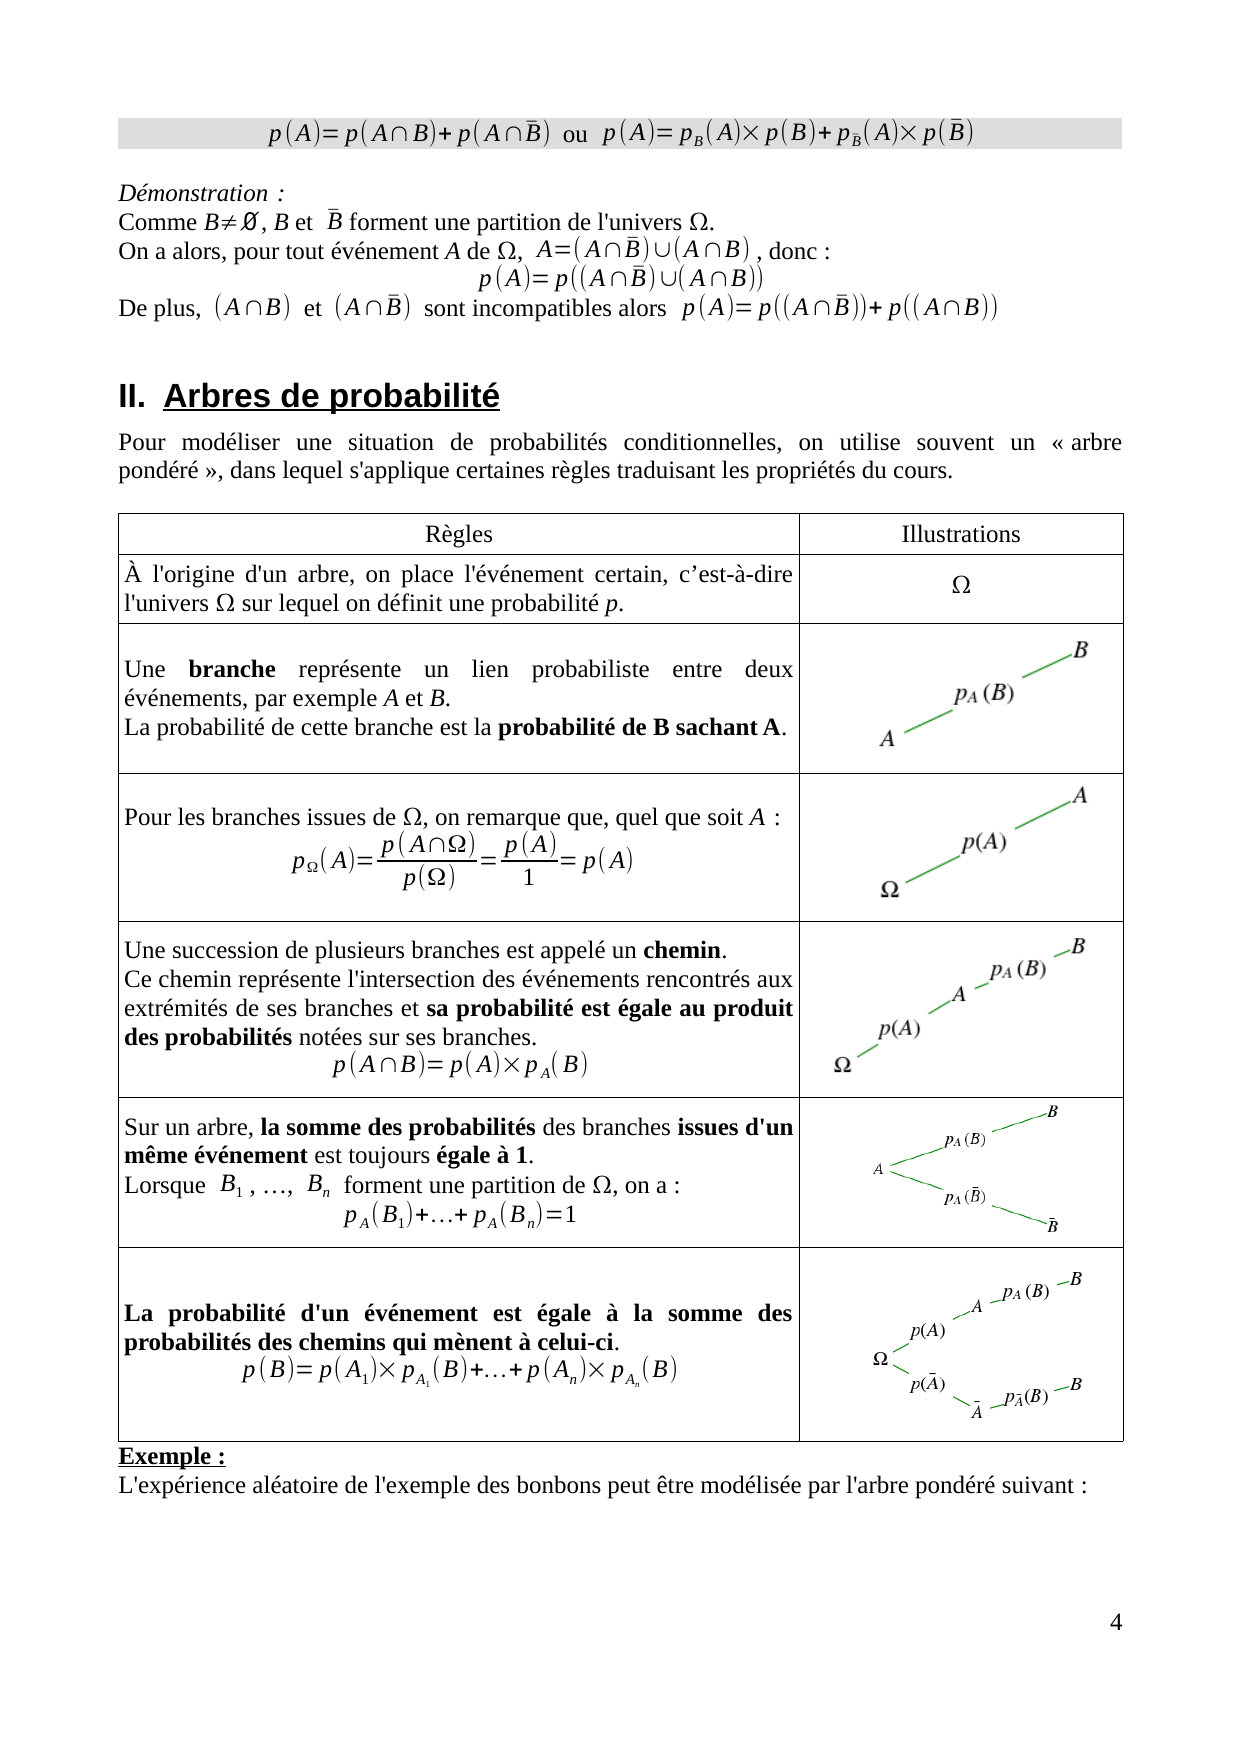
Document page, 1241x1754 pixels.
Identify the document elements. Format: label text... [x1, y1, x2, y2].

table_cell [800, 922, 1123, 1097]
table_cell À l'origine d'un arbre, on place l'événement certain, c’est-à-dire l'univers  sur lequel on définit une probabilité p. [119, 555, 799, 622]
picture [861, 1262, 1097, 1431]
picture [872, 778, 1102, 911]
text ou [118, 118, 1122, 149]
table_cell [800, 624, 1123, 773]
table_cell La probabilité d'un événement est égale à la somme des probabilités des chemins qui mènent à celui-ci. [119, 1248, 799, 1441]
text Exemple : [118, 1442, 1122, 1470]
text On a alors, pour tout événement A de , , donc : [118, 236, 1122, 264]
picture [820, 926, 1103, 1087]
subtitle Arbres de probabilité [118, 376, 1122, 414]
text Pour modéliser une situation de probabilités conditionnelles, on utilise souvent un « arbre pondéré », dans lequel s'applique certaines règles traduisant les propriétés du cours. [118, 427, 1122, 484]
text Démonstration : [118, 178, 1122, 207]
text Comme B≠∅, B et forment une partition de l'univers . [118, 207, 1122, 236]
table_cell [800, 1098, 1123, 1247]
text De plus, et sont incompatibles alors [118, 293, 1122, 322]
table_header Illustrations [800, 514, 1123, 553]
table_header Règles [119, 514, 799, 553]
table_cell  [800, 555, 1123, 622]
table_cell Pour les branches issues de , on remarque que, quel que soit A : [119, 774, 799, 921]
table_cell [800, 1248, 1123, 1441]
table_cell Une succession de plusieurs branches est appelé un chemin. Ce chemin représente l'intersection des événements rencontrés aux extrémités de ses branches et sa probabilité est égale au produit des probabilités notées sur ses branches. [119, 922, 799, 1097]
table_cell Une branche représente un lien probabiliste entre deux événements, par exemple A et B. La probabilité de cette branche est la probabilité de B sachant A. [119, 624, 799, 773]
table_cell Sur un arbre, la somme des probabilités des branches issues d'un même événement est toujours égale à 1. Lorsque , …, forment une partition de , on a : [119, 1098, 799, 1247]
picture [863, 1102, 1070, 1237]
table_cell [800, 774, 1123, 921]
picture [872, 628, 1102, 763]
text L'expérience aléatoire de l'exemple des bonbons peut être modélisée par l'arbre pondéré suivant : [118, 1470, 1122, 1498]
